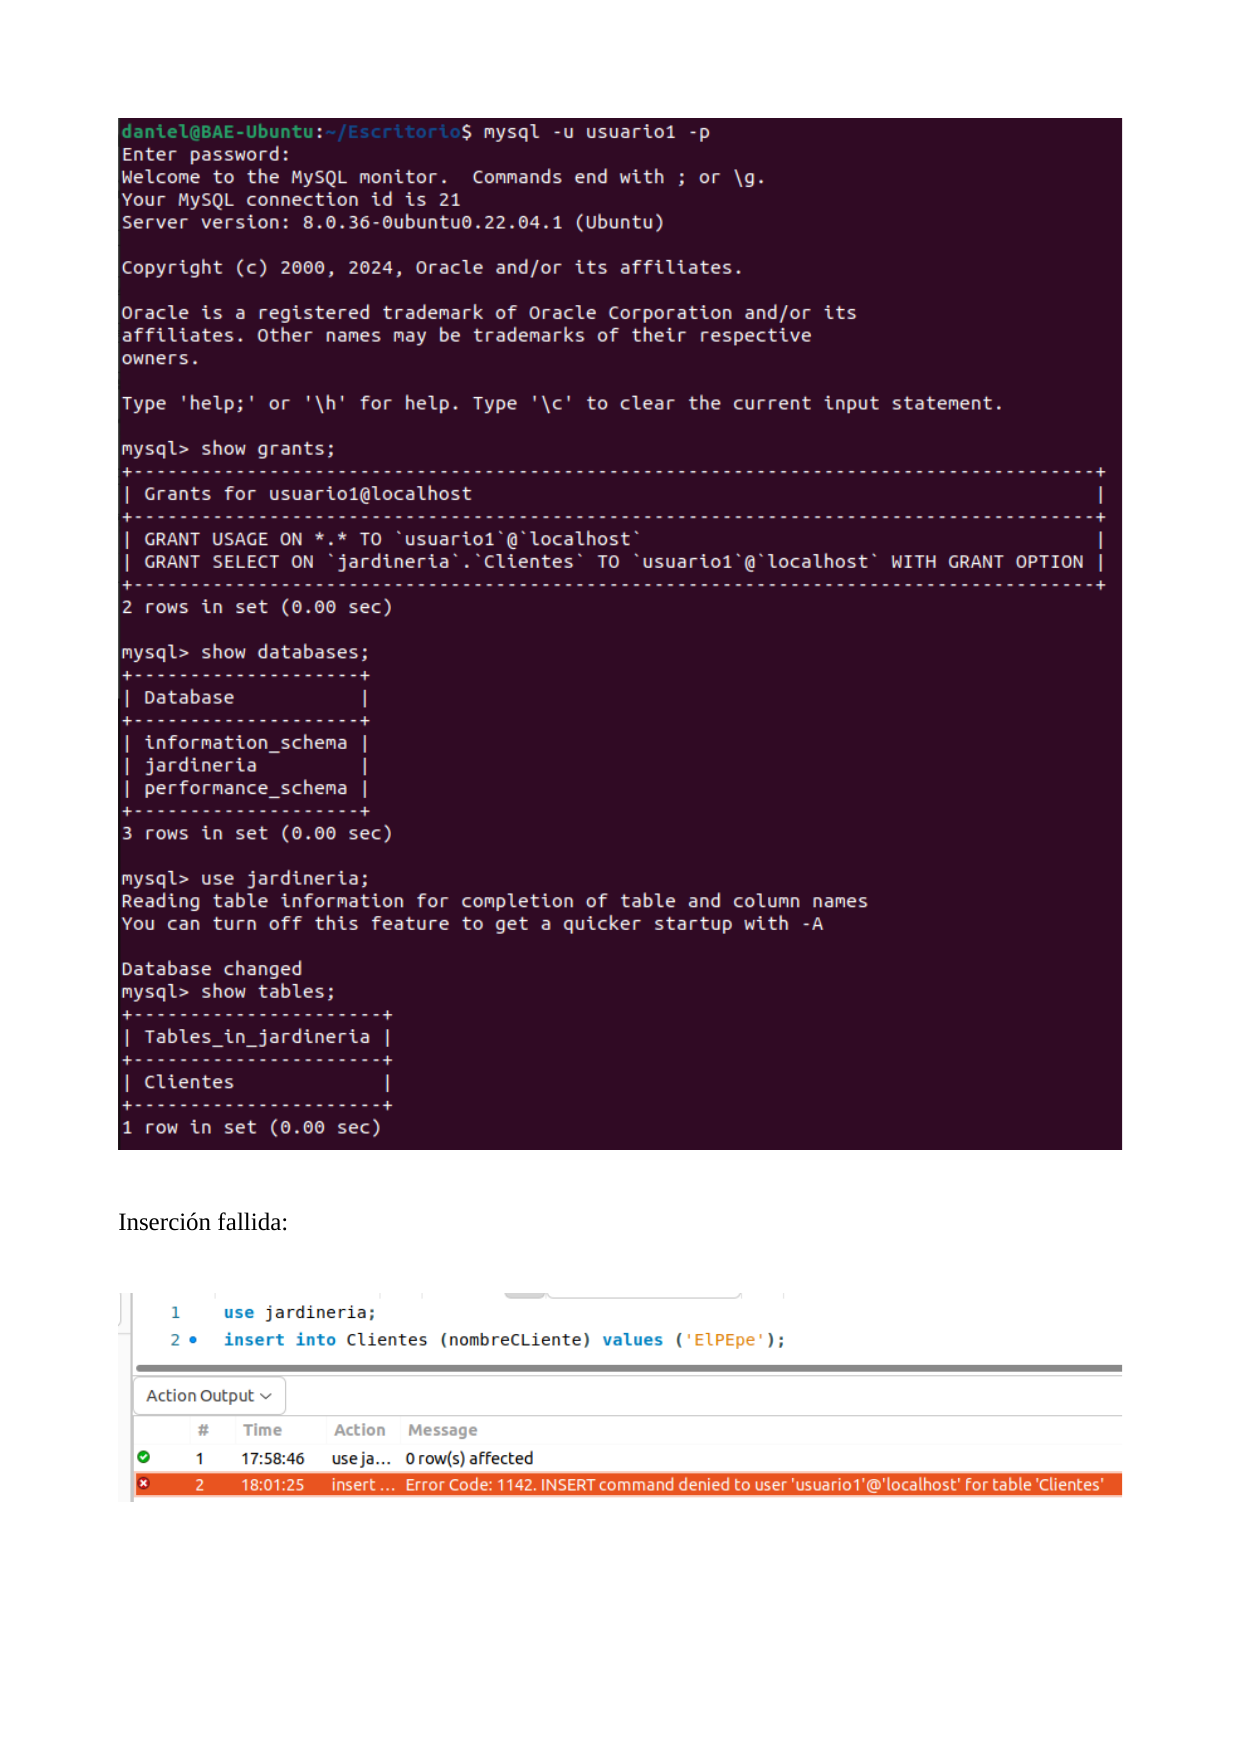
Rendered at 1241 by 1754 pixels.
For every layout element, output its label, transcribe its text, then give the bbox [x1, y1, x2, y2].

picture [118, 1293, 1123, 1502]
text Inserción fallida: [118, 1207, 1122, 1236]
picture [118, 118, 1123, 1150]
